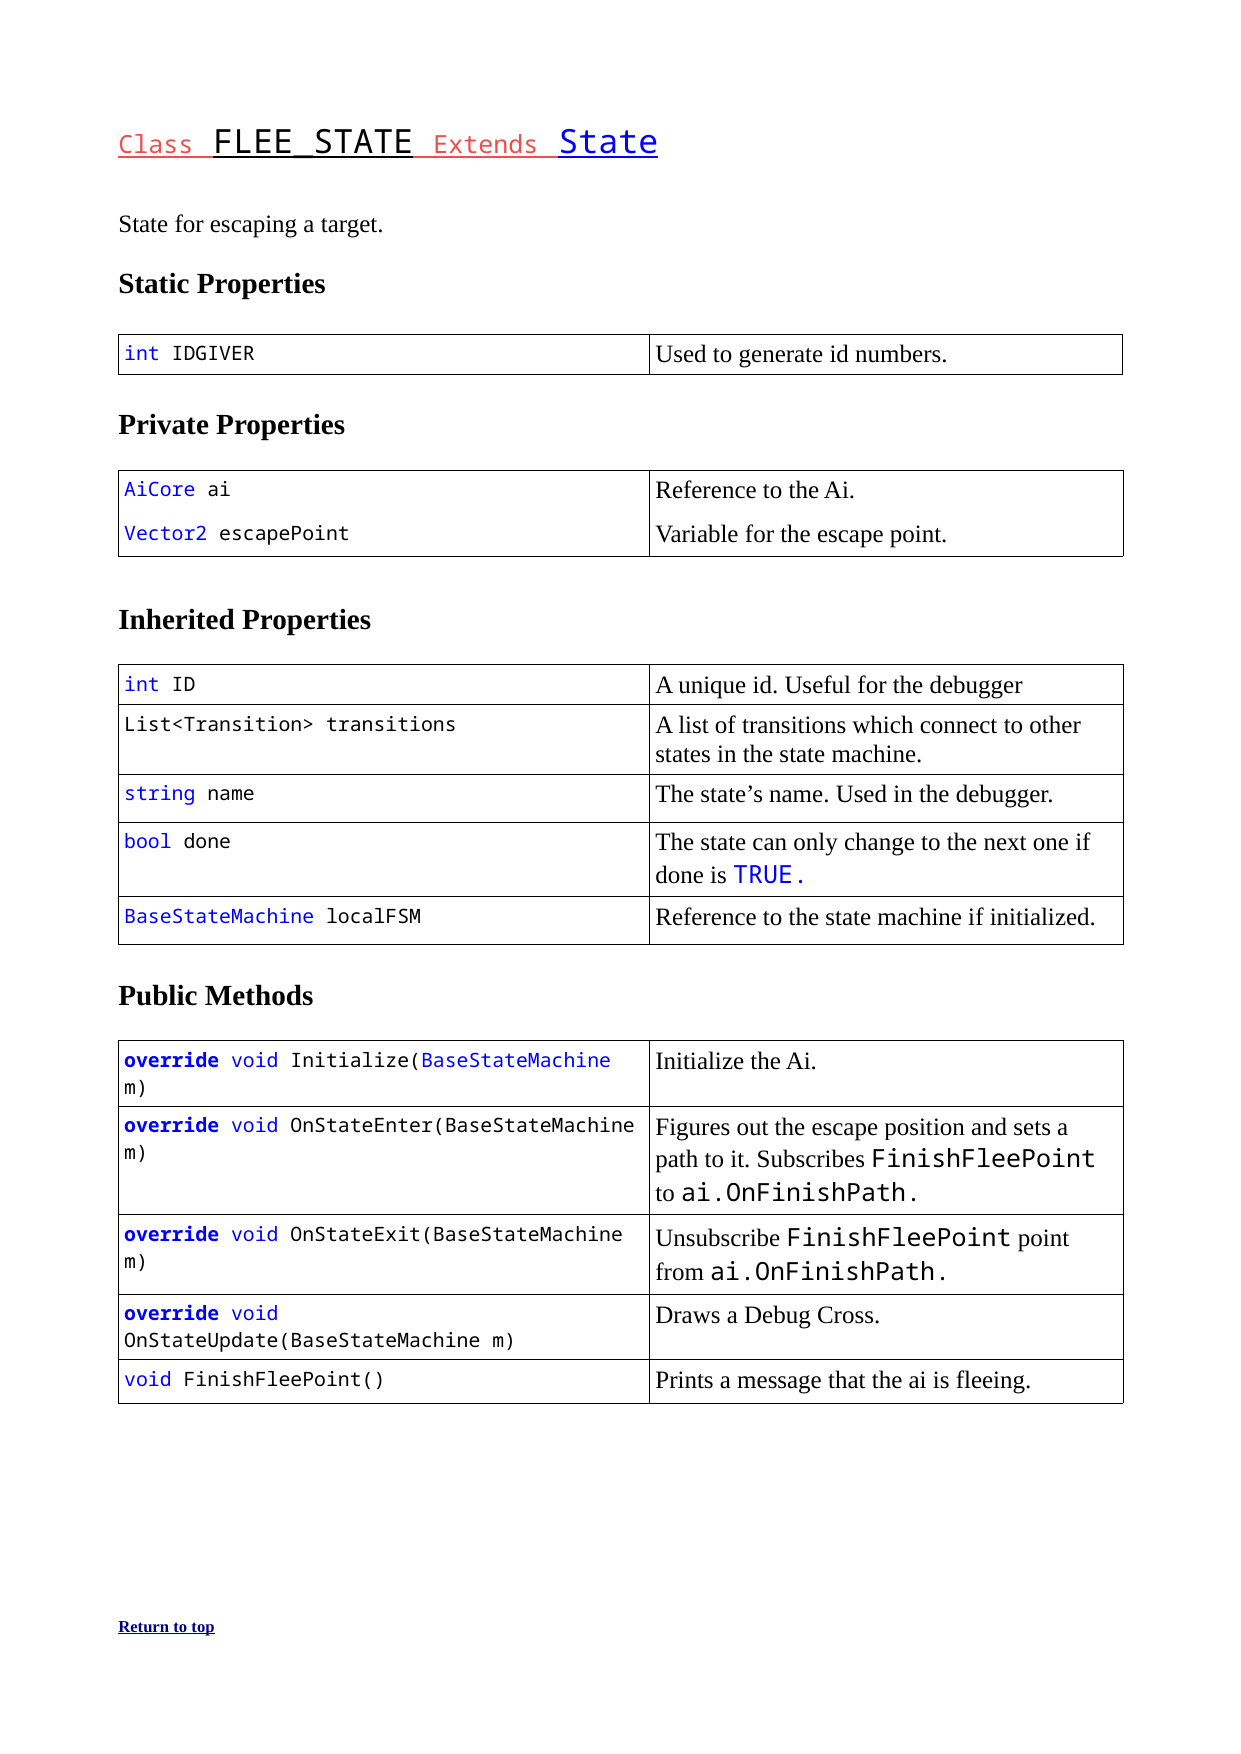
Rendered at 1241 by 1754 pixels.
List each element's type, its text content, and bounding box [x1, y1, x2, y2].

table_cell override void OnStateExit(BaseStateMachine m) [119, 1215, 649, 1294]
text Static Properties [118, 266, 1122, 300]
text State for escaping a target. [118, 209, 1122, 238]
table_cell Vector2 escapePoint [119, 513, 649, 556]
table_cell bool done [119, 823, 649, 896]
table_cell override void OnStateEnter(BaseStateMachine m) [119, 1107, 649, 1214]
table_cell void FinishFleePoint() [119, 1360, 649, 1403]
table_cell override void OnStateUpdate(BaseStateMachine m) [119, 1295, 649, 1359]
table_cell A list of transitions which connect to other states in the state machine. [650, 705, 1123, 773]
table_header override void Initialize(BaseStateMachine m) [119, 1041, 649, 1106]
table_header Initialize the Ai. [650, 1041, 1123, 1106]
table_cell Unsubscribe FinishFleePoint point from ai.OnFinishPath. [650, 1215, 1123, 1294]
table_cell The state can only change to the next one if done is TRUE. [650, 823, 1123, 896]
table_cell Draws a Debug Cross. [650, 1295, 1123, 1359]
table_cell Prints a message that the ai is fleeing. [650, 1360, 1123, 1403]
table_cell BaseStateMachine localFSM [119, 897, 649, 944]
table_header int ID [119, 665, 649, 704]
table_cell string name [119, 775, 649, 822]
text Public Methods [118, 978, 1122, 1011]
table_header int IDGIVER [119, 335, 649, 374]
text Class FLEE_STATE Extends State [118, 118, 1122, 163]
text Private Properties [118, 407, 1122, 441]
table_header Used to generate id numbers. [650, 335, 1122, 374]
table_cell The state’s name. Used in the debugger. [650, 775, 1123, 822]
table_cell List<Transition> transitions [119, 705, 649, 773]
table_cell Figures out the escape position and sets a path to it. Subscribes FinishFleePoint to ai.OnFinishPath. [650, 1107, 1123, 1214]
table_header A unique id. Useful for the debugger [650, 665, 1123, 704]
table_header AiCore ai [119, 471, 649, 513]
text Inherited Properties [118, 602, 1122, 635]
table_header Reference to the Ai. [650, 471, 1123, 513]
table_cell Reference to the state machine if initialized. [650, 897, 1123, 944]
table_cell Variable for the escape point. [650, 513, 1123, 556]
